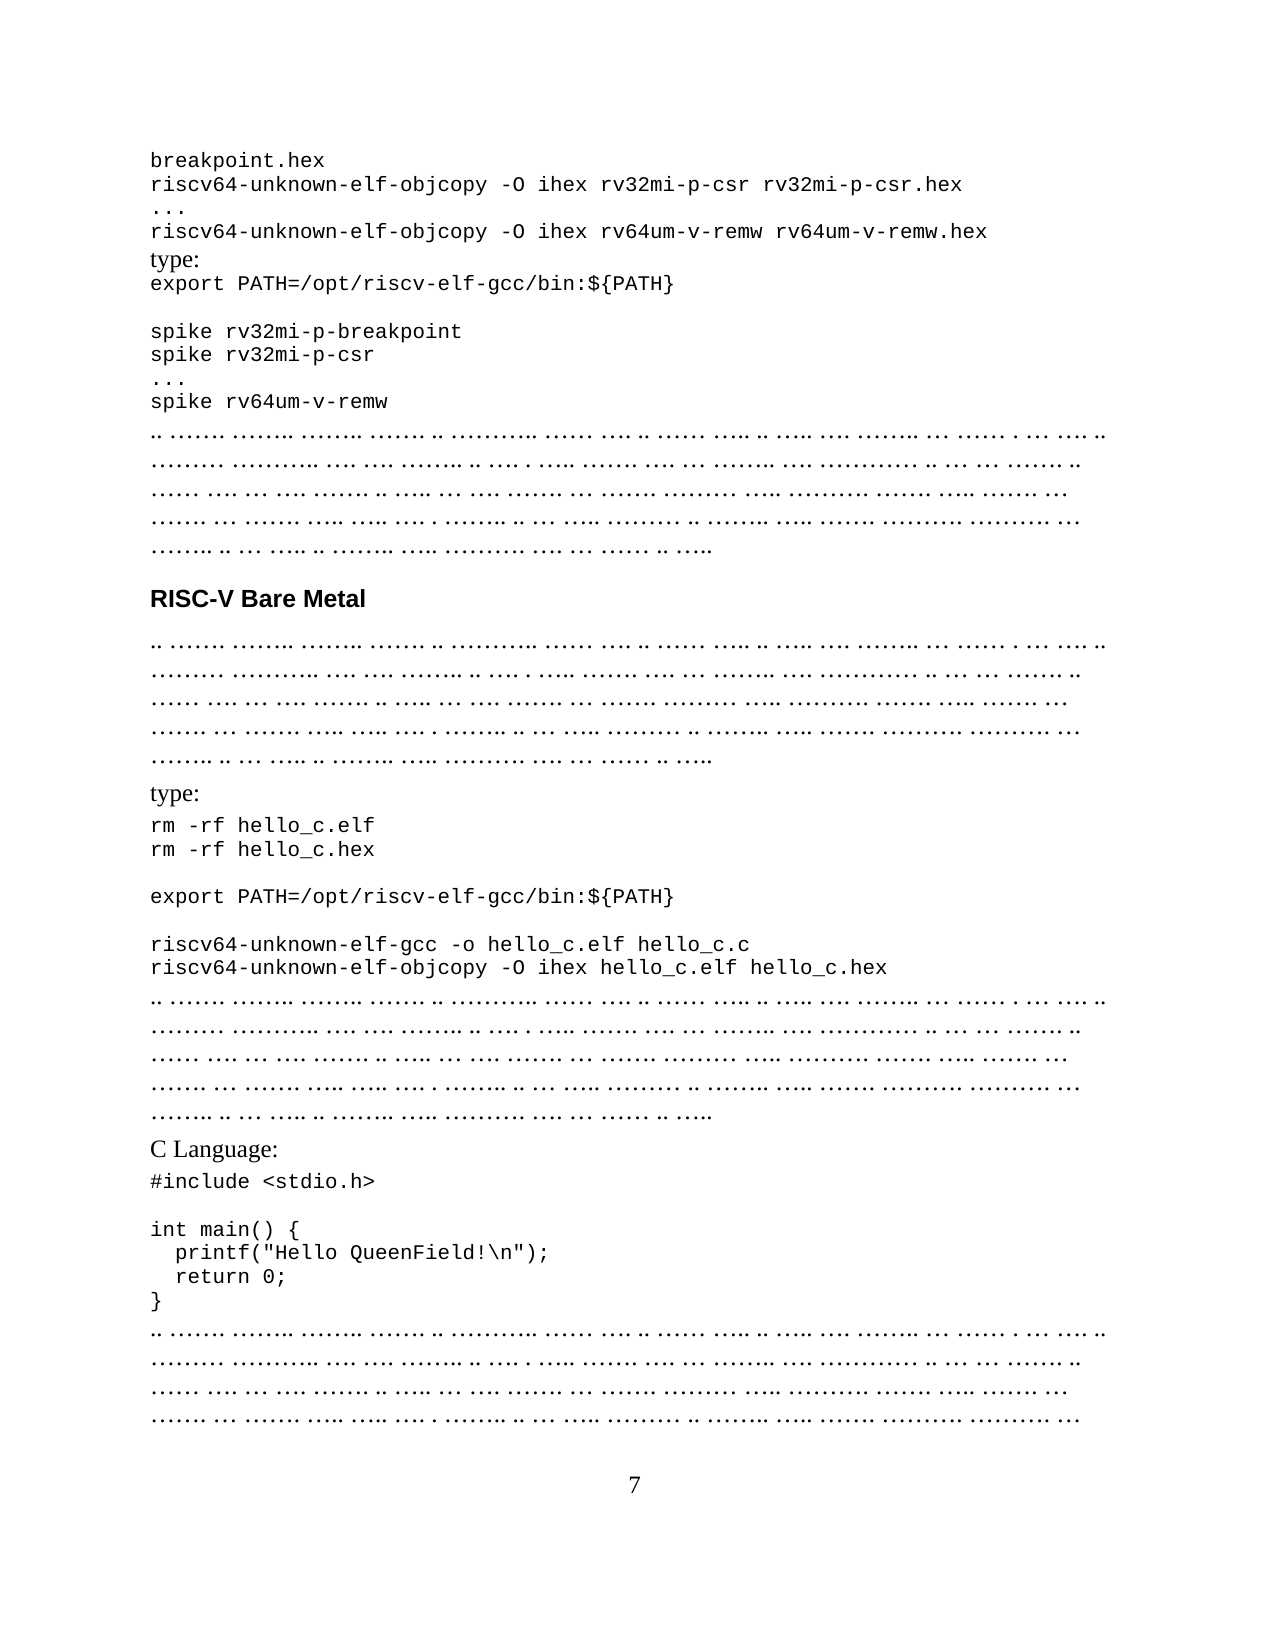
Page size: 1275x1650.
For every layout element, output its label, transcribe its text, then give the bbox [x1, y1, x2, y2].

text rm -rf hello_c.hex [150, 839, 1125, 863]
text } [150, 1289, 1125, 1313]
text riscv64-unknown-elf-objcopy -O ihex hello_c.elf hello_c.hex [150, 957, 1125, 981]
text riscv64-unknown-elf-objcopy -O ihex rv64um-v-remw rv64um-v-remw.hex [150, 221, 1125, 244]
text printf("Hello QueenField!\n"); [150, 1242, 1125, 1266]
text type: [150, 244, 1125, 273]
text .. ……. …….. …….. ……. .. ……….. …… …. .. …… ….. .. ….. …. …….. … …… . … …. .. ……… ……….. …. …. …….. .. …. . ….. ……. …. … …….. …. ………… .. … … ……. .. …… …. … …. ……. .. ….. … …. ……. … ……. ……… ….. ………. ……. ….. ……. … ……. … ……. ….. ….. …. . …….. .. … ….. ……… .. …….. ….. ……. ………. ………. … …….. .. … ….. .. …….. ….. ………. …. … …… .. ….. [150, 625, 1125, 769]
text spike rv64um-v-remw [150, 392, 1125, 415]
text .. ……. …….. …….. ……. .. ……….. …… …. .. …… ….. .. ….. …. …….. … …… . … …. .. ……… ……….. …. …. …….. .. …. . ….. ……. …. … …….. …. ………… .. … … ……. .. …… …. … …. ……. .. ….. … …. ……. … ……. ……… ….. ………. ……. ….. ……. … ……. … ……. ….. ….. …. . …….. .. … ….. ……… .. …….. ….. ……. ………. ………. … [150, 1313, 1125, 1428]
text ... [150, 368, 1125, 392]
text riscv64-unknown-elf-gcc -o hello_c.elf hello_c.c [150, 934, 1125, 957]
text #include <stdio.h> [150, 1171, 1125, 1195]
text ... [150, 197, 1125, 221]
text export PATH=/opt/riscv-elf-gcc/bin:${PATH} [150, 273, 1125, 297]
subtitle RISC-V Bare Metal [150, 584, 1125, 612]
text int main() { [150, 1219, 1125, 1242]
text breakpoint.hex [150, 150, 1125, 174]
text spike rv32mi-p-csr [150, 344, 1125, 368]
text spike rv32mi-p-breakpoint [150, 321, 1125, 344]
text return 0; [150, 1266, 1125, 1289]
text riscv64-unknown-elf-objcopy -O ihex rv32mi-p-csr rv32mi-p-csr.hex [150, 174, 1125, 197]
text rm -rf hello_c.elf [150, 815, 1125, 839]
text C Language: [150, 1134, 1125, 1162]
text .. ……. …….. …….. ……. .. ……….. …… …. .. …… ….. .. ….. …. …….. … …… . … …. .. ……… ……….. …. …. …….. .. …. . ….. ……. …. … …….. …. ………… .. … … ……. .. …… …. … …. ……. .. ….. … …. ……. … ……. ……… ….. ………. ……. ….. ……. … ……. … ……. ….. ….. …. . …….. .. … ….. ……… .. …….. ….. ……. ………. ………. … …….. .. … ….. .. …….. ….. ………. …. … …… .. ….. [150, 981, 1125, 1125]
text export PATH=/opt/riscv-elf-gcc/bin:${PATH} [150, 886, 1125, 910]
text type: [150, 778, 1125, 806]
text .. ……. …….. …….. ……. .. ……….. …… …. .. …… ….. .. ….. …. …….. … …… . … …. .. ……… ……….. …. …. …….. .. …. . ….. ……. …. … …….. …. ………… .. … … ……. .. …… …. … …. ……. .. ….. … …. ……. … ……. ……… ….. ………. ……. ….. ……. … ……. … ……. ….. ….. …. . …….. .. … ….. ……… .. …….. ….. ……. ………. ………. … …….. .. … ….. .. …….. ….. ………. …. … …… .. ….. [150, 415, 1125, 559]
